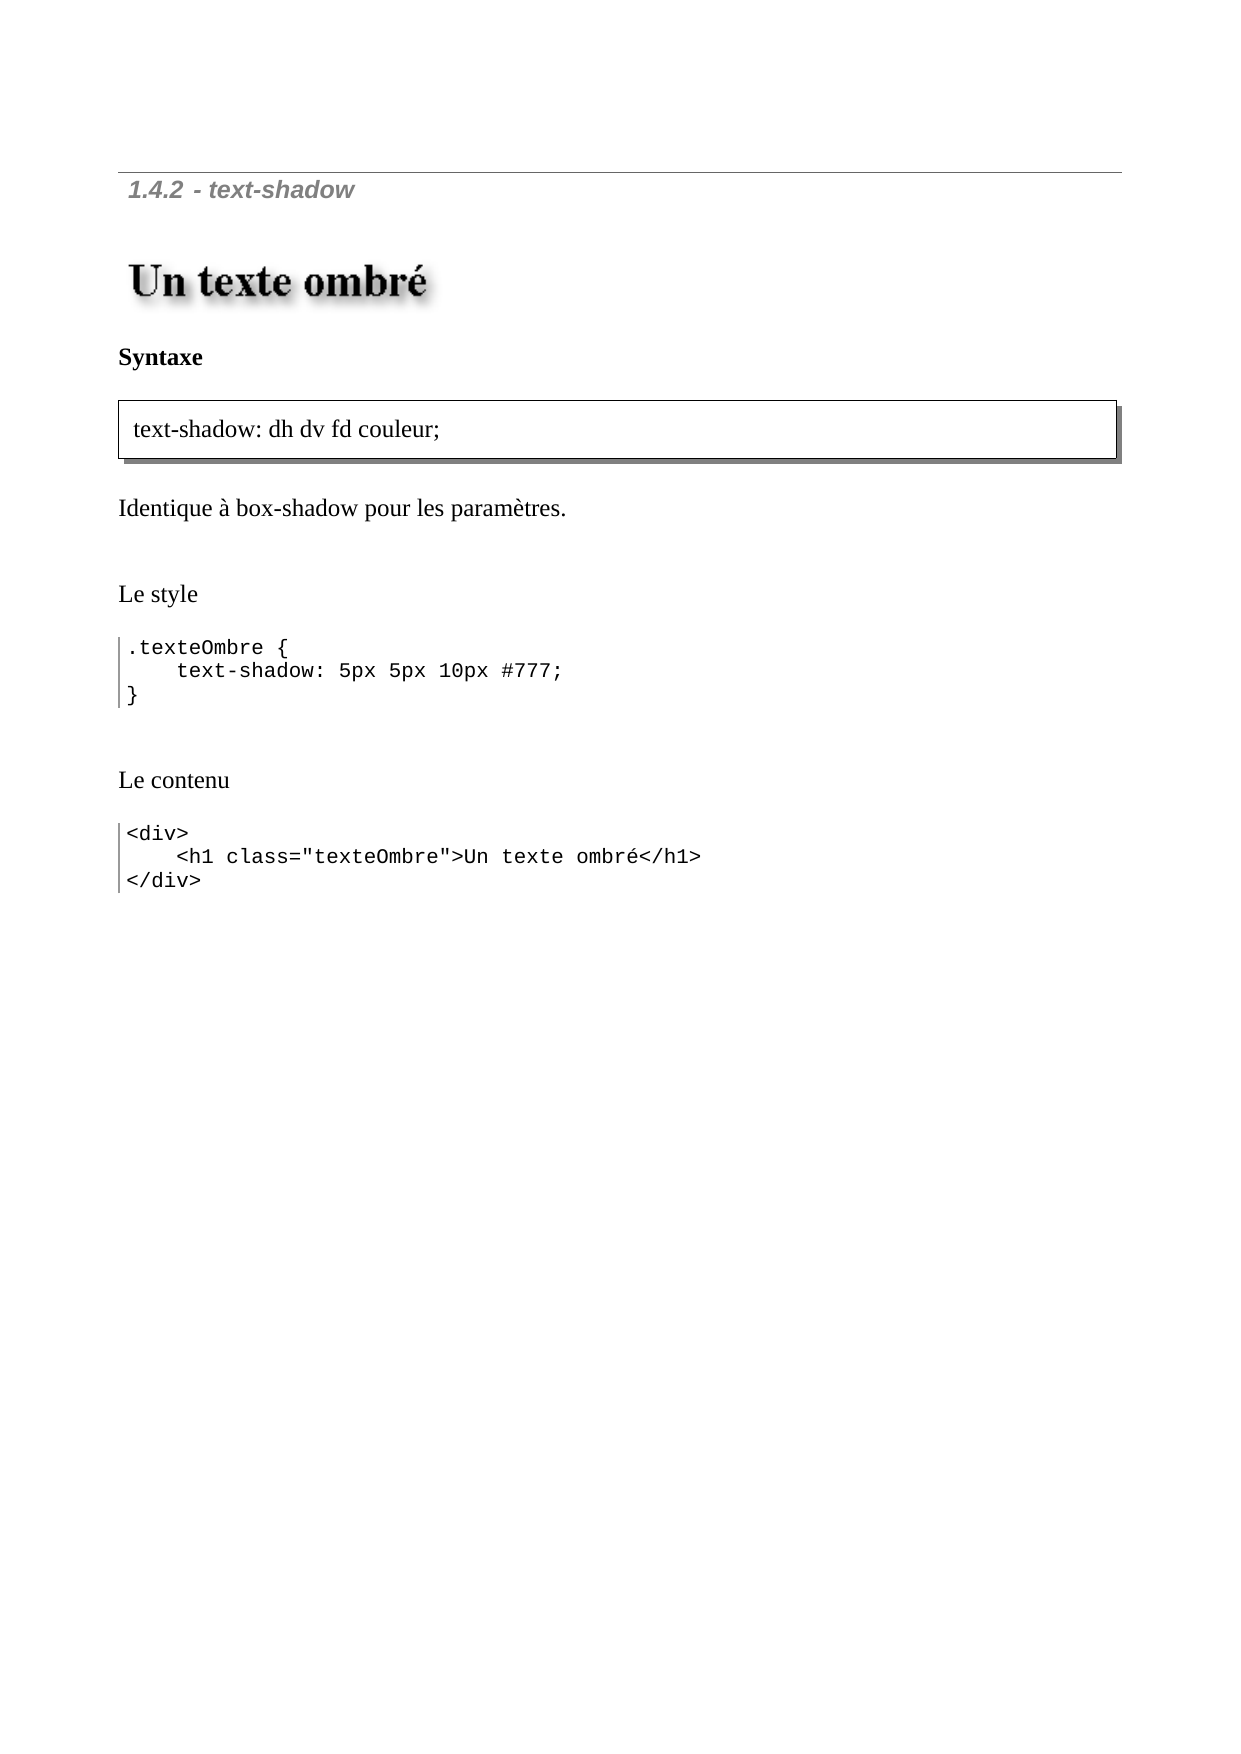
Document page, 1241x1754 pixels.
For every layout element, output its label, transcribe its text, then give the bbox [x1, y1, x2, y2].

text text-shadow: dh dv fd couleur; [119, 401, 1116, 458]
text Le style [118, 579, 1122, 608]
text Syntaxe [118, 342, 1122, 371]
text <h1 class="texteOmbre">Un texte ombré</h1> [120, 846, 1122, 870]
text </div> [120, 870, 1122, 893]
subtitle - text-shadow [118, 173, 1122, 207]
text text-shadow: 5px 5px 10px #777; [120, 660, 1122, 684]
text Identique à box-shadow pour les paramètres. [118, 493, 1122, 522]
text <div> [120, 823, 1122, 846]
text .texteOmbre { [120, 637, 1122, 660]
text Le contenu [118, 765, 1122, 794]
text } [120, 684, 1122, 708]
